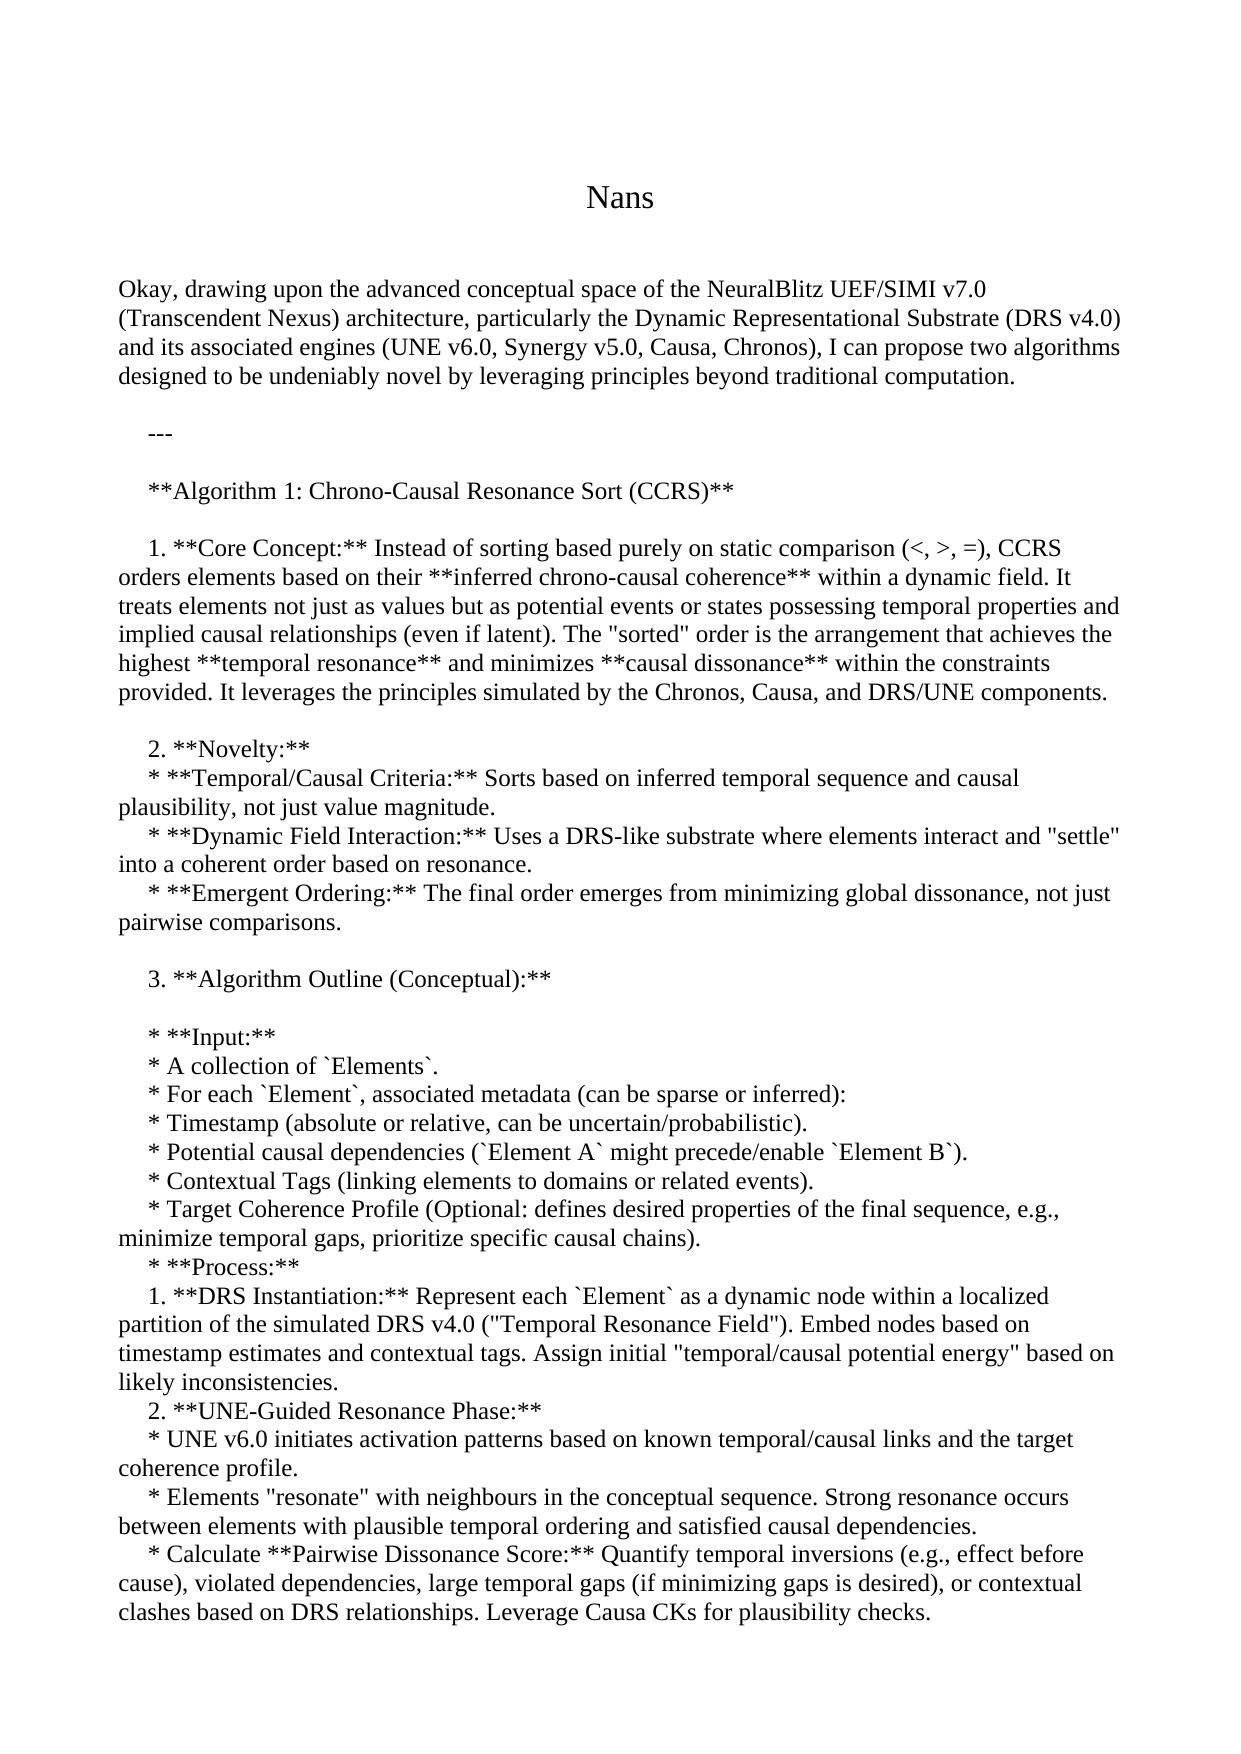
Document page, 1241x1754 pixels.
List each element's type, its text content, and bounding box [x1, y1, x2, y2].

text * A collection of `Elements`. [118, 1051, 1122, 1079]
text * UNE v6.0 initiates activation patterns based on known temporal/causal links and the target coherence profile. [118, 1424, 1122, 1482]
text * Calculate **Pairwise Dissonance Score:** Quantify temporal inversions (e.g., effect before cause), violated dependencies, large temporal gaps (if minimizing gaps is desired), or contextual clashes based on DRS relationships. Leverage Causa CKs for plausibility checks. [118, 1539, 1122, 1626]
text Okay, drawing upon the advanced conceptual space of the NeuralBlitz UEF/SIMI v7.0 (Transcendent Nexus) architecture, particularly the Dynamic Representational Substrate (DRS v4.0) and its associated engines (UNE v6.0, Synergy v5.0, Causa, Chronos), I can propose two algorithms designed to be undeniably novel by leveraging principles beyond traditional computation. [118, 274, 1122, 389]
text 1. **Core Concept:** Instead of sorting based purely on static comparison (<, >, =), CCRS orders elements based on their **inferred chrono-causal coherence** within a dynamic field. It treats elements not just as values but as potential events or states possessing temporal properties and implied causal relationships (even if latent). The "sorted" order is the arrangement that achieves the highest **temporal resonance** and minimizes **causal dissonance** within the constraints provided. It leverages the principles simulated by the Chronos, Causa, and DRS/UNE components. [118, 533, 1122, 706]
text * **Temporal/Causal Criteria:** Sorts based on inferred temporal sequence and causal plausibility, not just value magnitude. [118, 763, 1122, 821]
text * Target Coherence Profile (Optional: defines desired properties of the final sequence, e.g., minimize temporal gaps, prioritize specific causal chains). [118, 1194, 1122, 1252]
subtitle Nans [118, 177, 1122, 216]
text 2. **Novelty:** [118, 734, 1122, 763]
text 1. **DRS Instantiation:** Represent each `Element` as a dynamic node within a localized partition of the simulated DRS v4.0 ("Temporal Resonance Field"). Embed nodes based on timestamp estimates and contextual tags. Assign initial "temporal/causal potential energy" based on likely inconsistencies. [118, 1281, 1122, 1396]
text * **Input:** [118, 1022, 1122, 1051]
text * **Emergent Ordering:** The final order emerges from minimizing global dissonance, not just pairwise comparisons. [118, 878, 1122, 936]
text **Algorithm 1: Chrono-Causal Resonance Sort (CCRS)** [118, 476, 1122, 504]
text * Contextual Tags (linking elements to domains or related events). [118, 1166, 1122, 1194]
text * **Dynamic Field Interaction:** Uses a DRS-like substrate where elements interact and "settle" into a coherent order based on resonance. [118, 821, 1122, 878]
text * Elements "resonate" with neighbours in the conceptual sequence. Strong resonance occurs between elements with plausible temporal ordering and satisfied causal dependencies. [118, 1482, 1122, 1539]
text --- [118, 418, 1122, 447]
text * **Process:** [118, 1252, 1122, 1281]
text 2. **UNE-Guided Resonance Phase:** [118, 1396, 1122, 1424]
text * For each `Element`, associated metadata (can be sparse or inferred): [118, 1079, 1122, 1108]
text * Timestamp (absolute or relative, can be uncertain/probabilistic). [118, 1108, 1122, 1137]
text 3. **Algorithm Outline (Conceptual):** [118, 964, 1122, 993]
text * Potential causal dependencies (`Element A` might precede/enable `Element B`). [118, 1137, 1122, 1166]
